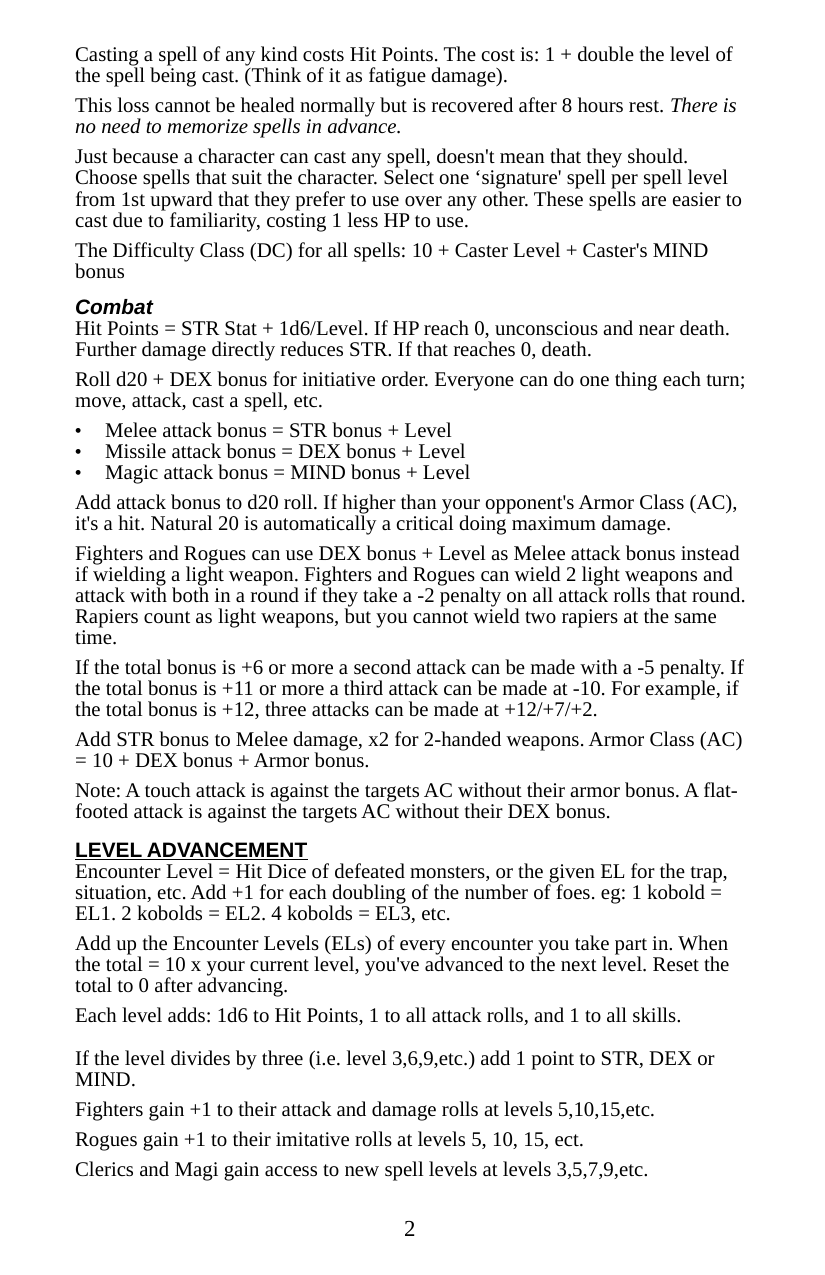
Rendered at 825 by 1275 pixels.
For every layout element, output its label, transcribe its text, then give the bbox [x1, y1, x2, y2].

list Magic attack bonus = MIND bonus + Level [75, 462, 750, 483]
text Fighters gain +1 to their attack and damage rolls at levels 5,10,15,etc. [75, 1099, 750, 1120]
text Fighters and Rogues can use DEX bonus + Level as Melee attack bonus instead if wielding a light weapon. Fighters and Rogues can wield 2 light weapons and attack with both in a round if they take a -2 penalty on all attack rolls that round. Rapiers count as light weapons, but you cannot wield two rapiers at the same time. [75, 543, 750, 649]
text The Difficulty Class (DC) for all spells: 10 + Caster Level + Caster's MIND bonus [75, 240, 750, 282]
text If the total bonus is +6 or more a second attack can be made with a -5 penalty. If the total bonus is +11 or more a third attack can be made at -10. For example, if the total bonus is +12, three attacks can be made at +12/+7/+2. [75, 658, 750, 721]
text Casting a spell of any kind costs Hit Points. The cost is: 1 + double the level of the spell being cast. (Think of it as fatigue damage). [75, 45, 750, 87]
text This loss cannot be healed normally but is recovered after 8 hours rest. There is no need to memorize spells in advance. [75, 96, 750, 138]
text Clerics and Magi gain access to new spell levels at levels 3,5,7,9,etc. [75, 1159, 750, 1180]
subtitle Combat [75, 297, 750, 318]
text Hit Points = STR Stat + 1d6/Level. If HP reach 0, unconscious and near death. Further damage directly reduces STR. If that reaches 0, death. [75, 318, 750, 360]
text Add up the Encounter Levels (ELs) of every encounter you take part in. When the total = 10 x your current level, you've advanced to the next level. Reset the total to 0 after advancing. [75, 934, 750, 997]
list Melee attack bonus = STR bonus + Level [75, 420, 750, 441]
text Roll d20 + DEX bonus for initiative order. Everyone can do one thing each turn; move, attack, cast a spell, etc. [75, 369, 750, 411]
text Add attack bonus to d20 roll. If higher than your opponent's Armor Class (AC), it's a hit. Natural 20 is automatically a critical doing maximum damage. [75, 492, 750, 534]
text Rogues gain +1 to their imitative rolls at levels 5, 10, 15, ect. [75, 1129, 750, 1150]
text Just because a character can cast any spell, doesn't mean that they should. Choose spells that suit the character. Select one ‘signature' spell per spell level from 1st upward that they prefer to use over any other. These spells are easier to cast due to familiarity, costing 1 less HP to use. [75, 147, 750, 231]
subtitle Level Advancement [75, 841, 750, 862]
text Each level adds: 1d6 to Hit Points, 1 to all attack rolls, and 1 to all skills. If the level divides by three (i.e. level 3,6,9,etc.) add 1 point to STR, DEX or MIND. [75, 1006, 750, 1090]
text Encounter Level = Hit Dice of defeated monsters, or the given EL for the trap, situation, etc. Add +1 for each doubling of the number of foes. eg: 1 kobold = EL1. 2 kobolds = EL2. 4 kobolds = EL3, etc. [75, 862, 750, 925]
list Missile attack bonus = DEX bonus + Level [75, 441, 750, 462]
text Note: A touch attack is against the targets AC without their armor bonus. A flat-footed attack is against the targets AC without their DEX bonus. [75, 781, 750, 823]
text Add STR bonus to Melee damage, x2 for 2-handed weapons. Armor Class (AC) = 10 + DEX bonus + Armor bonus. [75, 730, 750, 772]
